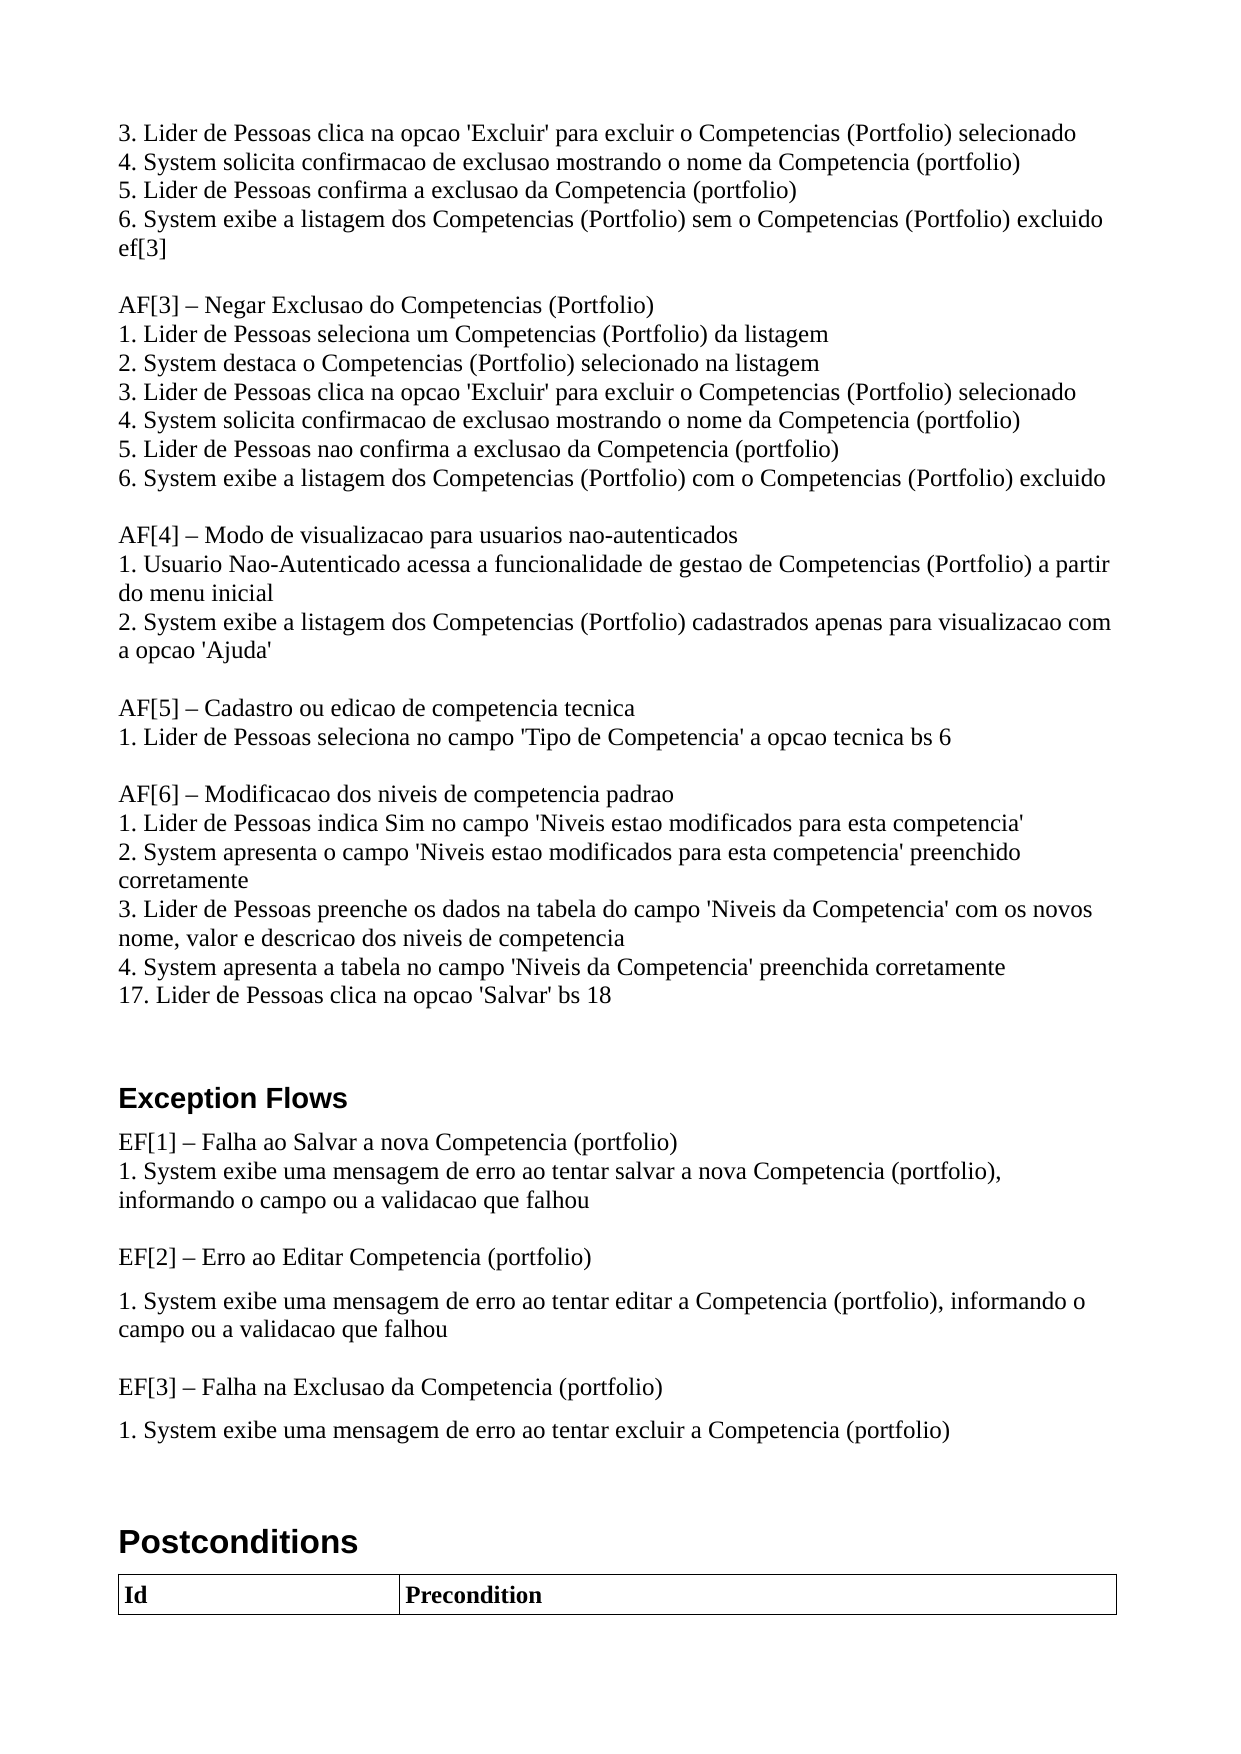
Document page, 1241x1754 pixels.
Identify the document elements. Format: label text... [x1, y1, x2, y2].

text 1. System exibe uma mensagem de erro ao tentar salvar a nova Competencia (portfolio), informando o campo ou a validacao que falhou [118, 1156, 1122, 1214]
text 1. System exibe uma mensagem de erro ao tentar excluir a Competencia (portfolio) [118, 1415, 1122, 1444]
subtitle Postconditions [118, 1522, 1122, 1561]
text AF[3] – Negar Exclusao do Competencias (Portfolio) [118, 291, 1122, 319]
text AF[5] – Cadastro ou edicao de competencia tecnica [118, 693, 1122, 722]
text EF[1] – Falha ao Salvar a nova Competencia (portfolio) [118, 1127, 1122, 1156]
text 5. Lider de Pessoas nao confirma a exclusao da Competencia (portfolio) [118, 434, 1122, 463]
table_header Id [119, 1575, 399, 1614]
table_header Precondition [400, 1575, 1116, 1614]
text 1. System exibe uma mensagem de erro ao tentar editar a Competencia (portfolio), informando o campo ou a validacao que falhou [118, 1286, 1122, 1343]
text 3. Lider de Pessoas clica na opcao 'Excluir' para excluir o Competencias (Portfolio) selecionado [118, 118, 1122, 147]
text 1. Lider de Pessoas seleciona um Competencias (Portfolio) da listagem [118, 319, 1122, 348]
text 3. Lider de Pessoas clica na opcao 'Excluir' para excluir o Competencias (Portfolio) selecionado [118, 377, 1122, 406]
text 2. System apresenta o campo 'Niveis estao modificados para esta competencia' preenchido corretamente [118, 837, 1122, 894]
text 2. System destaca o Competencias (Portfolio) selecionado na listagem [118, 348, 1122, 377]
text 3. Lider de Pessoas preenche os dados na tabela do campo 'Niveis da Competencia' com os novos nome, valor e descricao dos niveis de competencia [118, 894, 1122, 952]
text 5. Lider de Pessoas confirma a exclusao da Competencia (portfolio) [118, 176, 1122, 204]
text 6. System exibe a listagem dos Competencias (Portfolio) sem o Competencias (Portfolio) excluido ef[3] [118, 204, 1122, 262]
text 4. System apresenta a tabela no campo 'Niveis da Competencia' preenchida corretamente [118, 952, 1122, 981]
subtitle Exception Flows [118, 1081, 1122, 1115]
text 2. System exibe a listagem dos Competencias (Portfolio) cadastrados apenas para visualizacao com a opcao 'Ajuda' [118, 607, 1122, 664]
text AF[4] – Modo de visualizacao para usuarios nao-autenticados [118, 521, 1122, 549]
text 1. Lider de Pessoas indica Sim no campo 'Niveis estao modificados para esta competencia' [118, 808, 1122, 837]
text 1. Lider de Pessoas seleciona no campo 'Tipo de Competencia' a opcao tecnica bs 6 [118, 722, 1122, 751]
text EF[2] – Erro ao Editar Competencia (portfolio) [118, 1242, 1122, 1271]
text 4. System solicita confirmacao de exclusao mostrando o nome da Competencia (portfolio) [118, 406, 1122, 434]
text AF[6] – Modificacao dos niveis de competencia padrao [118, 779, 1122, 808]
text EF[3] – Falha na Exclusao da Competencia (portfolio) [118, 1372, 1122, 1401]
text 17. Lider de Pessoas clica na opcao 'Salvar' bs 18 [118, 981, 1122, 1009]
text 4. System solicita confirmacao de exclusao mostrando o nome da Competencia (portfolio) [118, 147, 1122, 176]
text 1. Usuario Nao-Autenticado acessa a funcionalidade de gestao de Competencias (Portfolio) a partir do menu inicial [118, 549, 1122, 607]
text 6. System exibe a listagem dos Competencias (Portfolio) com o Competencias (Portfolio) excluido [118, 463, 1122, 492]
